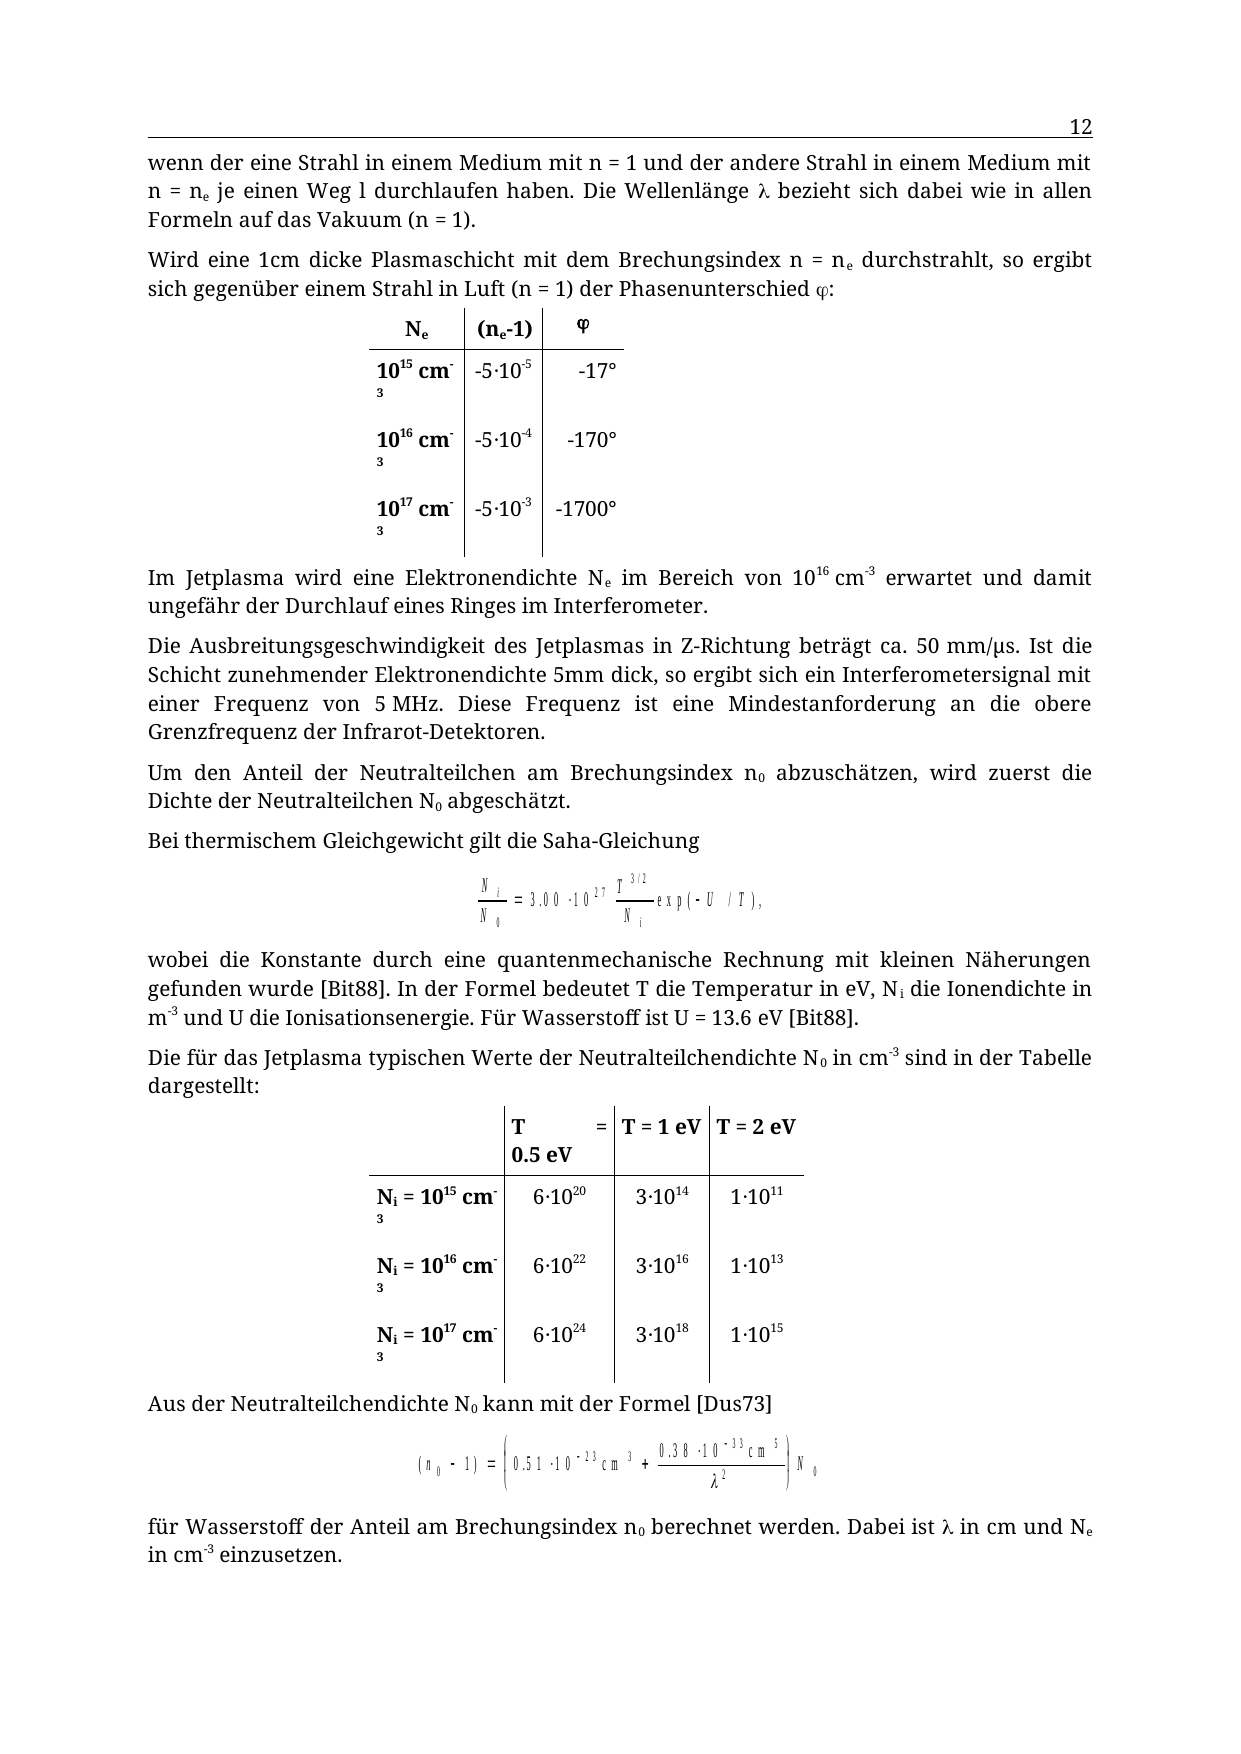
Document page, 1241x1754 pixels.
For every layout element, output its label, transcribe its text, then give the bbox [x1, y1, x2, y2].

table_cell 11011 [710, 1176, 804, 1245]
table_cell Ni = 1015 cm-3 [369, 1176, 504, 1245]
table_cell Ni = 1017 cm-3 [369, 1314, 504, 1383]
text Um den Anteil der Neutralteilchen am Brechungsindex n0 abzuschätzen, wird zuerst die Dichte der Neutralteilchen N0 abgeschätzt. [148, 757, 1092, 814]
table_header (ne-1) [465, 308, 542, 349]
text Die Ausbreitungsgeschwindigkeit des Jetplasmas in Z-Richtung beträgt ca. 50 mm/µs. Ist die Schicht zuneh­men­der Elektronendichte 5mm dick, so ergibt sich ein Interferometersignal mit einer Frequenz von 5 MHz. Diese Frequenz ist eine Mindestanforderung an die obere Grenzfrequenz der Infrarot-Detektoren. [148, 631, 1092, 746]
table_cell 1016 cm-3 [369, 419, 464, 488]
table_cell 61022 [505, 1245, 614, 1314]
table_cell 61024 [505, 1314, 614, 1383]
text Im Jetplasma wird eine Elektronendichte Ne im Bereich von 1016 cm-3 erwartet und damit ungefähr der Durch­lauf eines Ringes im Interferometer. [148, 562, 1092, 619]
text für Wasserstoff der Anteil am Brechungsindex n0 berechnet werden. Dabei ist  in cm und Ne in cm-3 einzuset­zen. [148, 1512, 1092, 1569]
table_header  [543, 308, 624, 349]
text wobei die Konstante durch eine quantenmechanische Rechnung mit kleinen Näherungen gefunden wurde [Bit88]. In der Formel bedeutet T die Temperatur in eV, Ni die Ionendichte in m-3 und U die Ionisationsenergie. Für Wasserstoff ist U = 13.6 eV [Bit88]. [148, 945, 1092, 1031]
table_cell Ni = 1016 cm-3 [369, 1245, 504, 1314]
table_cell 31014 [615, 1176, 709, 1245]
text wenn der eine Strahl in einem Medium mit n = 1 und der andere Strahl in einem Medium mit n = ne je einen Weg l durchlaufen haben. Die Wellenlänge  bezieht sich dabei wie in allen Formeln auf das Vakuum (n = 1). [148, 148, 1092, 233]
text Die für das Jetplasma typischen Werte der Neutralteilchendichte N0 in cm-3 sind in der Tabelle dargestellt: [148, 1043, 1092, 1100]
table_cell -17° [543, 350, 624, 419]
table_header [369, 1106, 504, 1175]
table_cell 61020 [505, 1176, 614, 1245]
table_cell -510-4 [465, 419, 542, 488]
table_cell 1017 cm-3 [369, 488, 464, 557]
text Aus der Neutralteilchendichte N0 kann mit der Formel [Dus73] [148, 1389, 1092, 1417]
table_header T = 0.5 eV [505, 1106, 614, 1175]
table_cell 1015 cm-3 [369, 350, 464, 419]
text Bei thermischem Gleichgewicht gilt die Saha-Gleichung [148, 826, 1092, 855]
table_cell -510-3 [465, 488, 542, 557]
text Wird eine 1cm dicke Plasmaschicht mit dem Brechungsindex n = ne durchstrahlt, so ergibt sich gegenüber einem Strahl in Luft (n = 1) der Phasenunterschied : [148, 245, 1092, 302]
table_cell -170° [543, 419, 624, 488]
table_cell 11013 [710, 1245, 804, 1314]
table_header T = 2 eV [710, 1106, 804, 1175]
table_cell 31016 [615, 1245, 709, 1314]
table_header T = 1 eV [615, 1106, 709, 1175]
table_cell -1700° [543, 488, 624, 557]
table_cell 11015 [710, 1314, 804, 1383]
table_cell -510-5 [465, 350, 542, 419]
table_cell 31018 [615, 1314, 709, 1383]
table_header Ne [369, 308, 464, 349]
